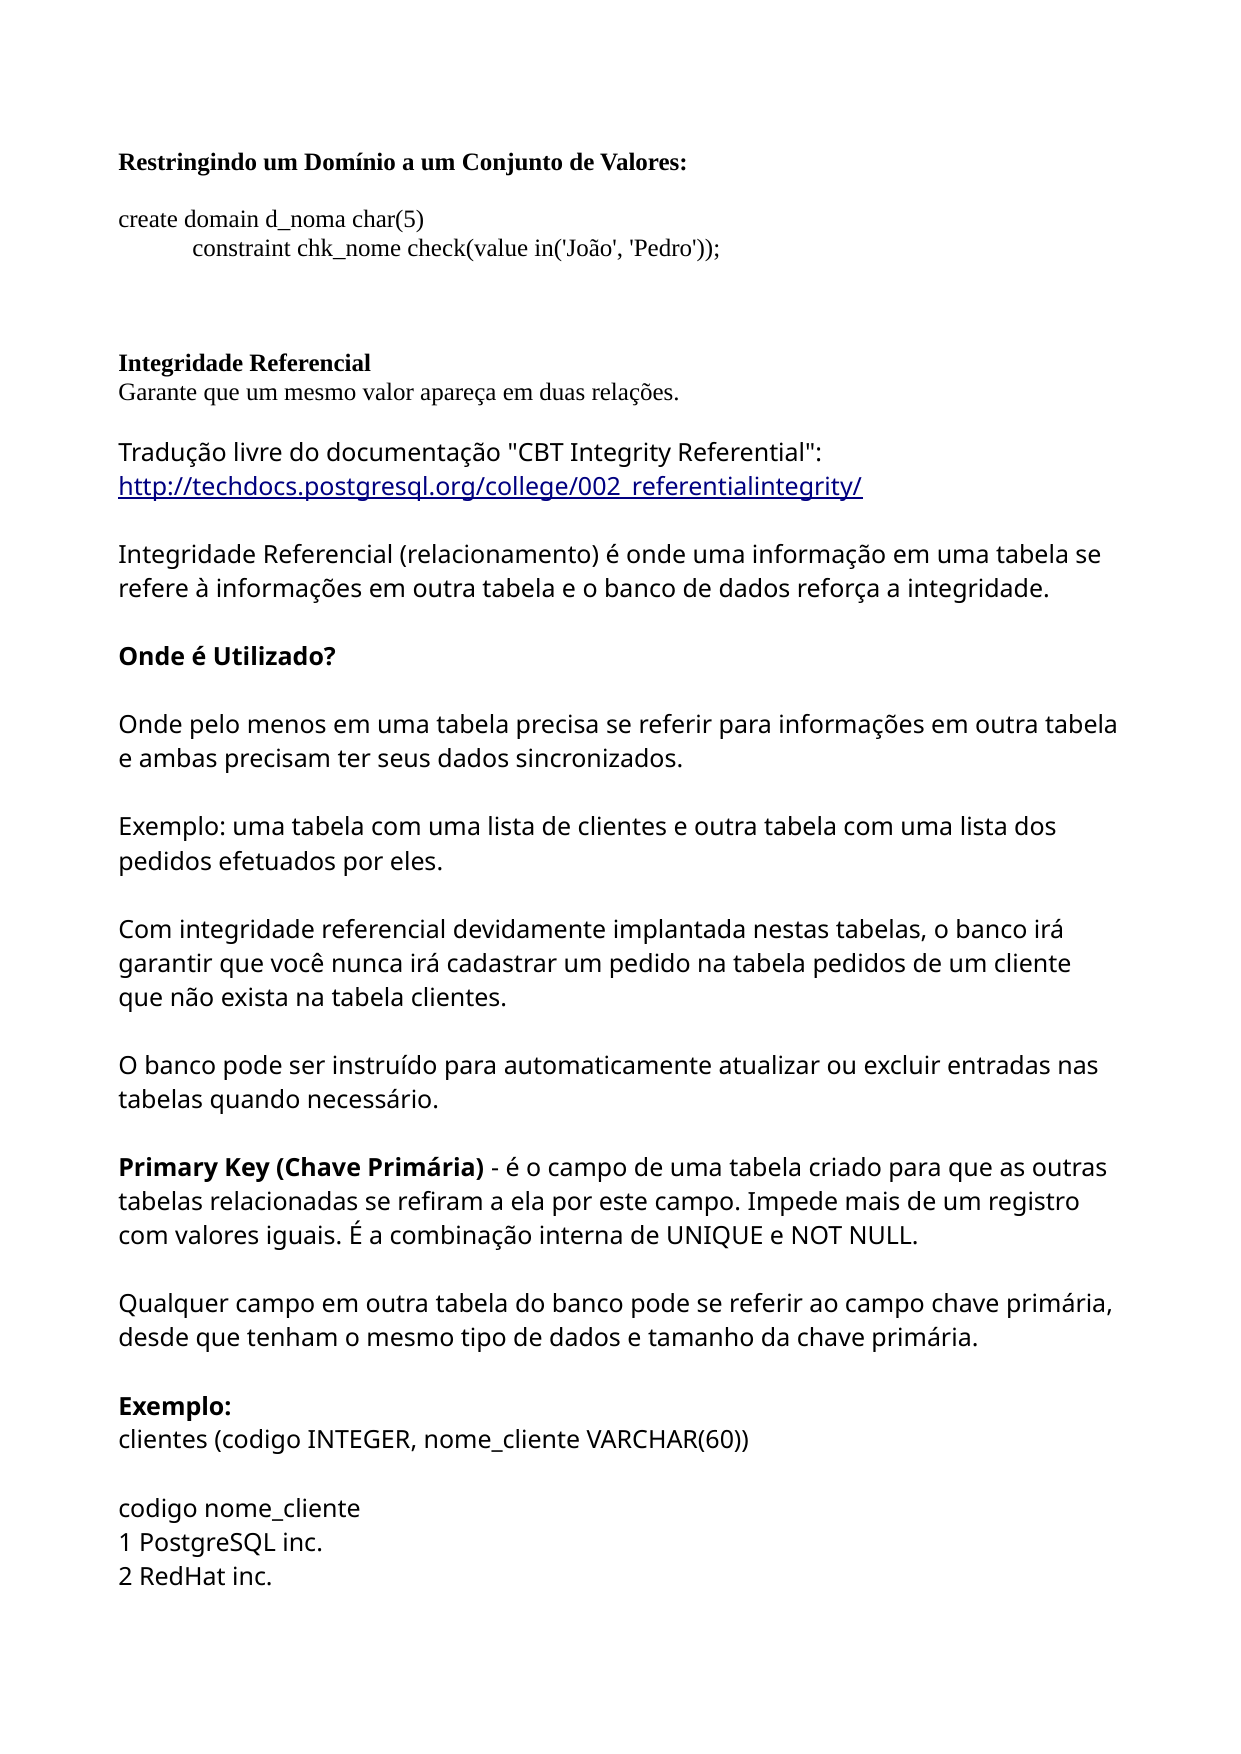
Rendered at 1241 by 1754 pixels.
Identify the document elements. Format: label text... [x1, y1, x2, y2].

text Exemplo: [118, 1388, 1122, 1422]
text Onde pelo menos em uma tabela precisa se referir para informações em outra tabela e ambas precisam ter seus dados sincronizados. [118, 707, 1122, 775]
text Com integridade referencial devidamente implantada nestas tabelas, o banco irá garantir que você nunca irá cadastrar um pedido na tabela pedidos de um cliente que não exista na tabela clientes. [118, 911, 1122, 1013]
text Integridade Referencial [118, 348, 1122, 377]
text O banco pode ser instruído para automaticamente atualizar ou excluir entradas nas tabelas quando necessário. [118, 1047, 1122, 1116]
text http://techdocs.postgresql.org/college/002_referentialintegrity/ [118, 468, 1122, 502]
text codigo nome_cliente [118, 1490, 1122, 1524]
text Primary Key (Chave Primária) - é o campo de uma tabela criado para que as outras tabelas relacionadas se refiram a ela por este campo. Impede mais de um registro com valores iguais. É a combinação interna de UNIQUE e NOT NULL. [118, 1150, 1122, 1252]
text clientes (codigo INTEGER, nome_cliente VARCHAR(60)) [118, 1422, 1122, 1456]
text Restringindo um Domínio a um Conjunto de Valores: [118, 147, 1122, 176]
text 1 PostgreSQL inc. [118, 1524, 1122, 1558]
text 2 RedHat inc. [118, 1558, 1122, 1592]
text Qualquer campo em outra tabela do banco pode se referir ao campo chave primária, desde que tenham o mesmo tipo de dados e tamanho da chave primária. [118, 1286, 1122, 1354]
text constraint chk_nome check(value in('João', 'Pedro')); [118, 233, 1122, 262]
text Integridade Referencial (relacionamento) é onde uma informação em uma tabela se refere à informações em outra tabela e o banco de dados reforça a integridade. [118, 537, 1122, 605]
text Onde é Utilizado? [118, 639, 1122, 673]
text create domain d_noma char(5) [118, 204, 1122, 233]
text Exemplo: uma tabela com uma lista de clientes e outra tabela com uma lista dos pedidos efetuados por eles. [118, 809, 1122, 877]
text Garante que um mesmo valor apareça em duas relações. [118, 377, 1122, 406]
text Tradução livre do documentação "CBT Integrity Referential": [118, 434, 1122, 468]
